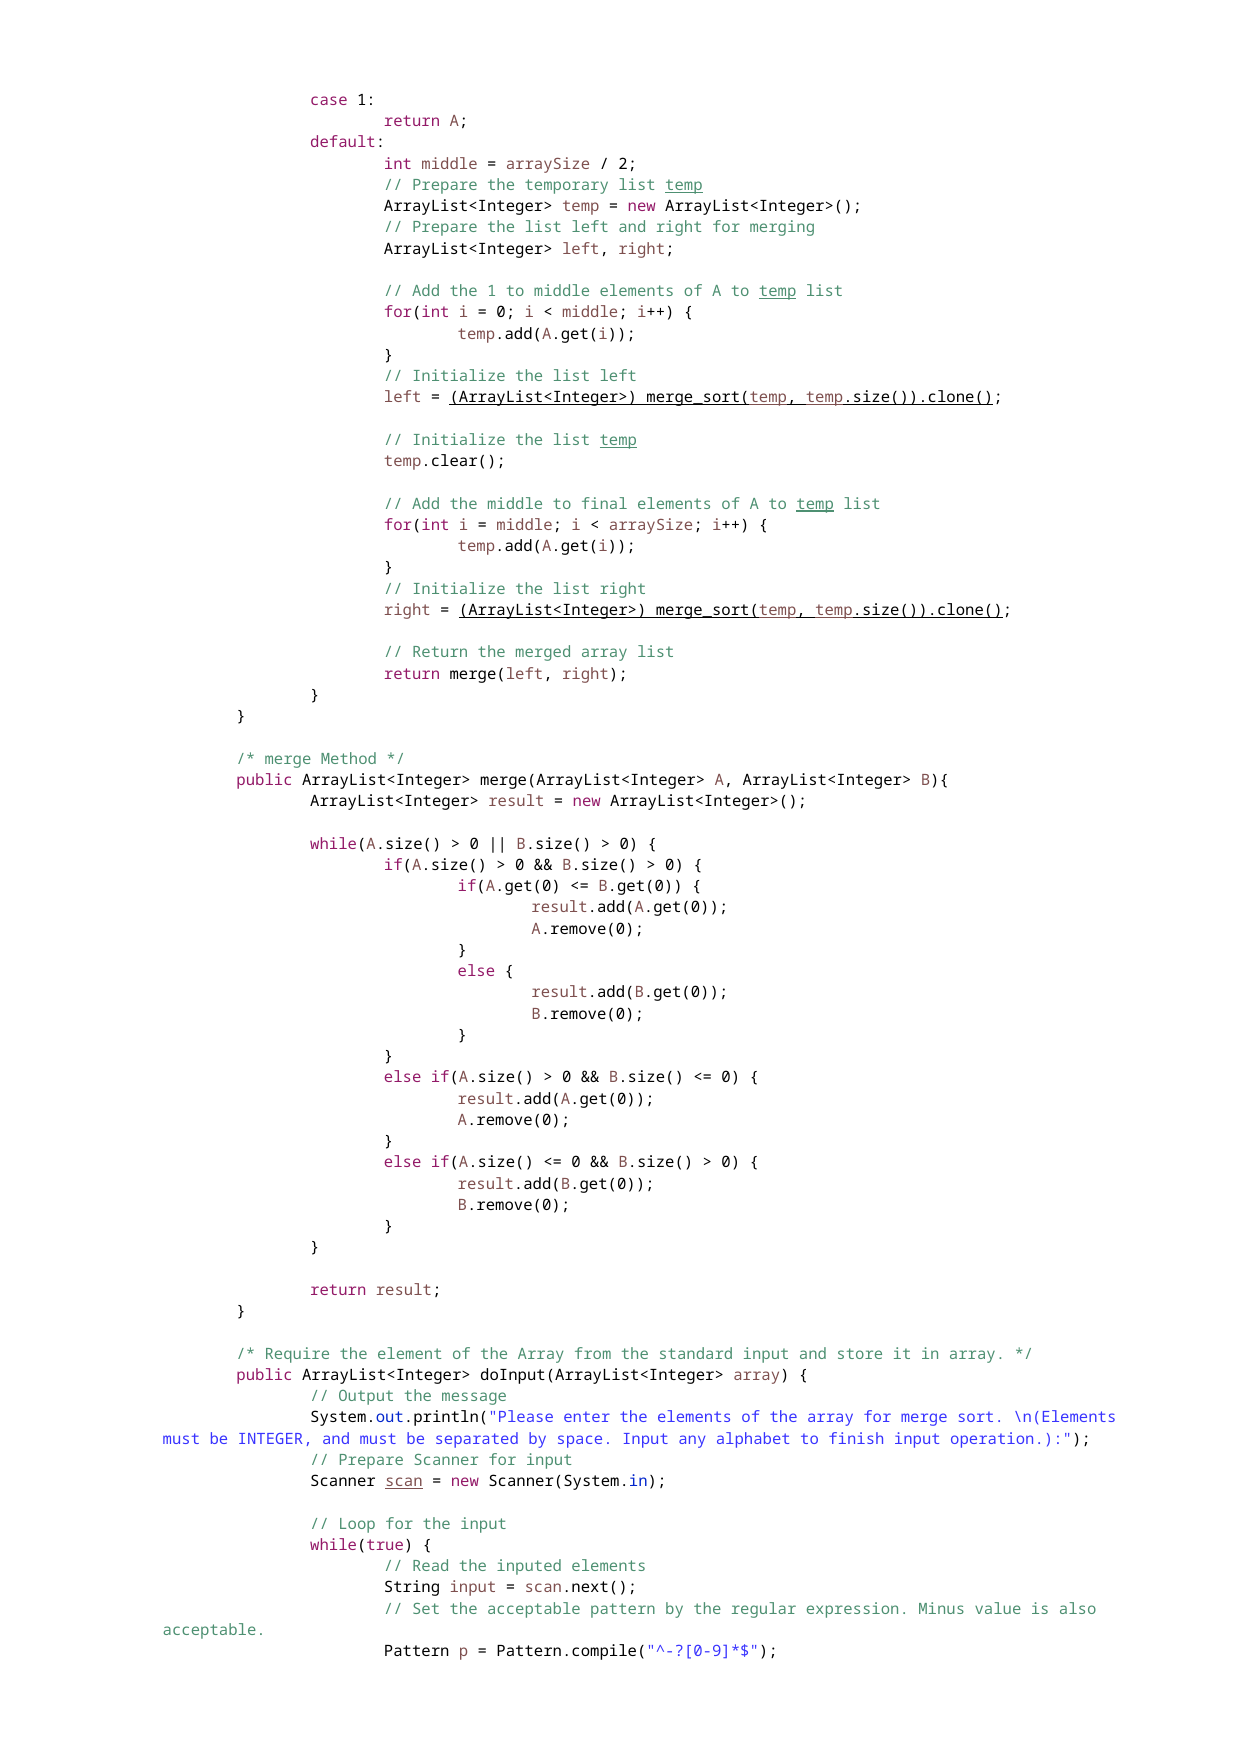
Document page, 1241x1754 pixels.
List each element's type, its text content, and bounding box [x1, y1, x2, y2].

text int middle = arraySize / 2; [162, 152, 1152, 174]
text // Set the acceptable pattern by the regular expression. Minus value is also acceptable. [162, 1597, 1152, 1640]
text result.add(A.get(0)); [162, 896, 1152, 917]
text Pattern p = Pattern.compile("^-?[0-9]*$"); [162, 1640, 1152, 1661]
text // Add the 1 to middle elements of A to temp list [162, 280, 1152, 301]
text } [162, 1300, 1152, 1321]
text while(A.size() > 0 || B.size() > 0) { [162, 832, 1152, 854]
text } [162, 1045, 1152, 1066]
text return merge(left, right); [162, 662, 1152, 684]
text if(A.get(0) <= B.get(0)) { [162, 875, 1152, 896]
text // Initialize the list right [162, 577, 1152, 599]
text A.remove(0); [162, 917, 1152, 939]
text A.remove(0); [162, 1109, 1152, 1130]
text } [162, 1130, 1152, 1151]
text } [162, 939, 1152, 960]
text result.add(B.get(0)); [162, 1172, 1152, 1194]
text } [162, 344, 1152, 365]
text // Prepare the list left and right for merging [162, 216, 1152, 237]
text String input = scan.next(); [162, 1576, 1152, 1597]
text } [162, 1215, 1152, 1236]
text // Prepare the temporary list temp [162, 174, 1152, 195]
text } [162, 1024, 1152, 1045]
text // Read the inputed elements [162, 1555, 1152, 1576]
text temp.add(A.get(i)); [162, 535, 1152, 556]
text // Add the middle to final elements of A to temp list [162, 492, 1152, 514]
text ArrayList<Integer> result = new ArrayList<Integer>(); [162, 790, 1152, 811]
text // Initialize the list temp [162, 429, 1152, 450]
text Scanner scan = new Scanner(System.in); [162, 1470, 1152, 1491]
text default: [162, 131, 1152, 152]
text // Return the merged array list [162, 641, 1152, 662]
text else if(A.size() > 0 && B.size() <= 0) { [162, 1066, 1152, 1087]
text else { [162, 960, 1152, 981]
text } [162, 684, 1152, 705]
text if(A.size() > 0 && B.size() > 0) { [162, 854, 1152, 875]
text // Loop for the input [162, 1512, 1152, 1534]
text // Output the message [162, 1385, 1152, 1406]
text public ArrayList<Integer> doInput(ArrayList<Integer> array) { [162, 1364, 1152, 1385]
text left = (ArrayList<Integer>) merge_sort(temp, temp.size()).clone(); [162, 386, 1152, 407]
text right = (ArrayList<Integer>) merge_sort(temp, temp.size()).clone(); [162, 599, 1152, 620]
text case 1: [162, 89, 1152, 110]
text System.out.println("Please enter the elements of the array for merge sort. \n(Elements must be INTEGER, and must be separated by space. Input any alphabet to finish input operation.):"); [162, 1406, 1152, 1449]
text B.remove(0); [162, 1002, 1152, 1024]
text } [162, 556, 1152, 577]
text // Prepare Scanner for input [162, 1449, 1152, 1470]
text ArrayList<Integer> left, right; [162, 237, 1152, 259]
text for(int i = 0; i < middle; i++) { [162, 301, 1152, 322]
text return result; [162, 1279, 1152, 1300]
text ArrayList<Integer> temp = new ArrayList<Integer>(); [162, 195, 1152, 216]
text result.add(B.get(0)); [162, 981, 1152, 1002]
text temp.add(A.get(i)); [162, 322, 1152, 344]
text else if(A.size() <= 0 && B.size() > 0) { [162, 1151, 1152, 1172]
text for(int i = middle; i < arraySize; i++) { [162, 514, 1152, 535]
text } [162, 1236, 1152, 1257]
text } [162, 705, 1152, 726]
text /* merge Method */ [162, 747, 1152, 769]
text /* Require the element of the Array from the standard input and store it in array. */ [162, 1342, 1152, 1364]
text B.remove(0); [162, 1194, 1152, 1215]
text temp.clear(); [162, 450, 1152, 471]
text return A; [162, 110, 1152, 131]
text while(true) { [162, 1534, 1152, 1555]
text public ArrayList<Integer> merge(ArrayList<Integer> A, ArrayList<Integer> B){ [162, 769, 1152, 790]
text // Initialize the list left [162, 365, 1152, 386]
text result.add(A.get(0)); [162, 1087, 1152, 1109]
